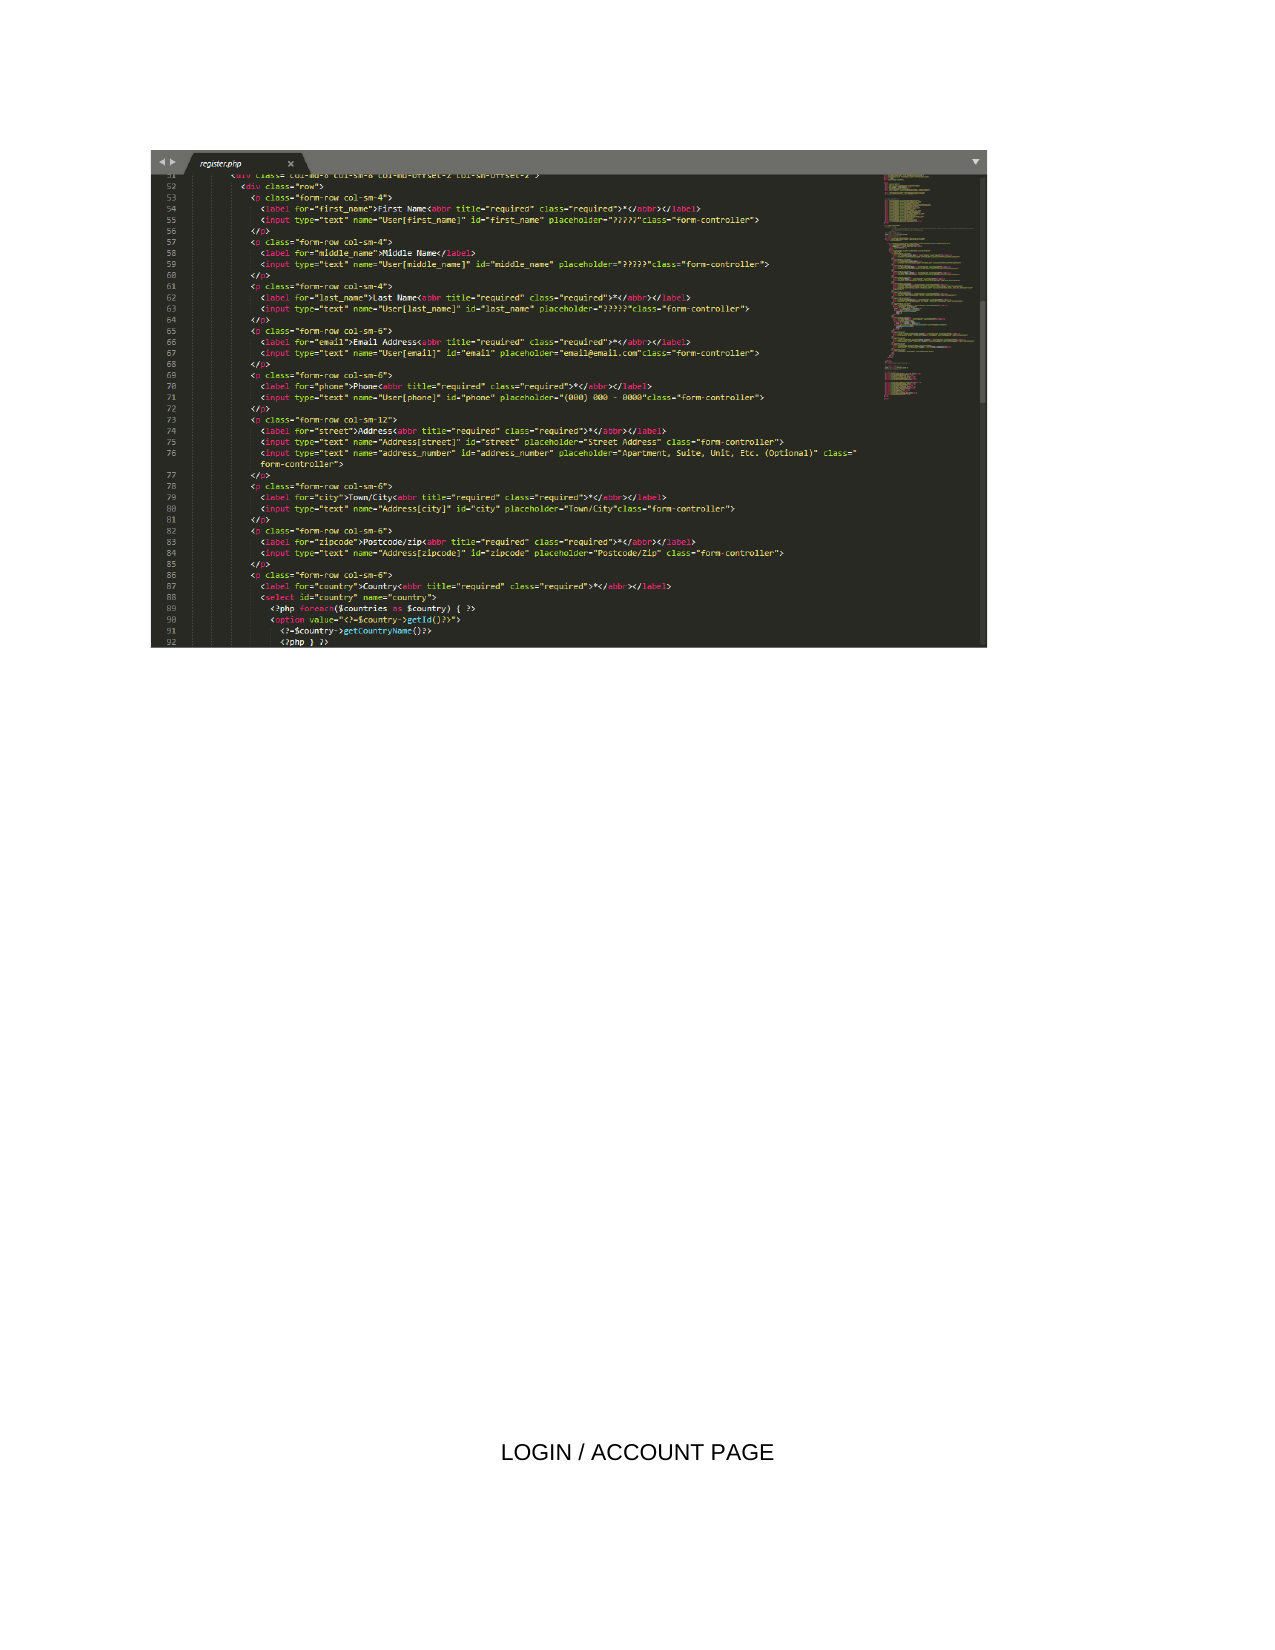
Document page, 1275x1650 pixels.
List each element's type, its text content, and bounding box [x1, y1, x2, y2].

picture [150, 150, 988, 648]
text LOGIN / ACCOUNT PAGE [150, 1439, 1125, 1465]
